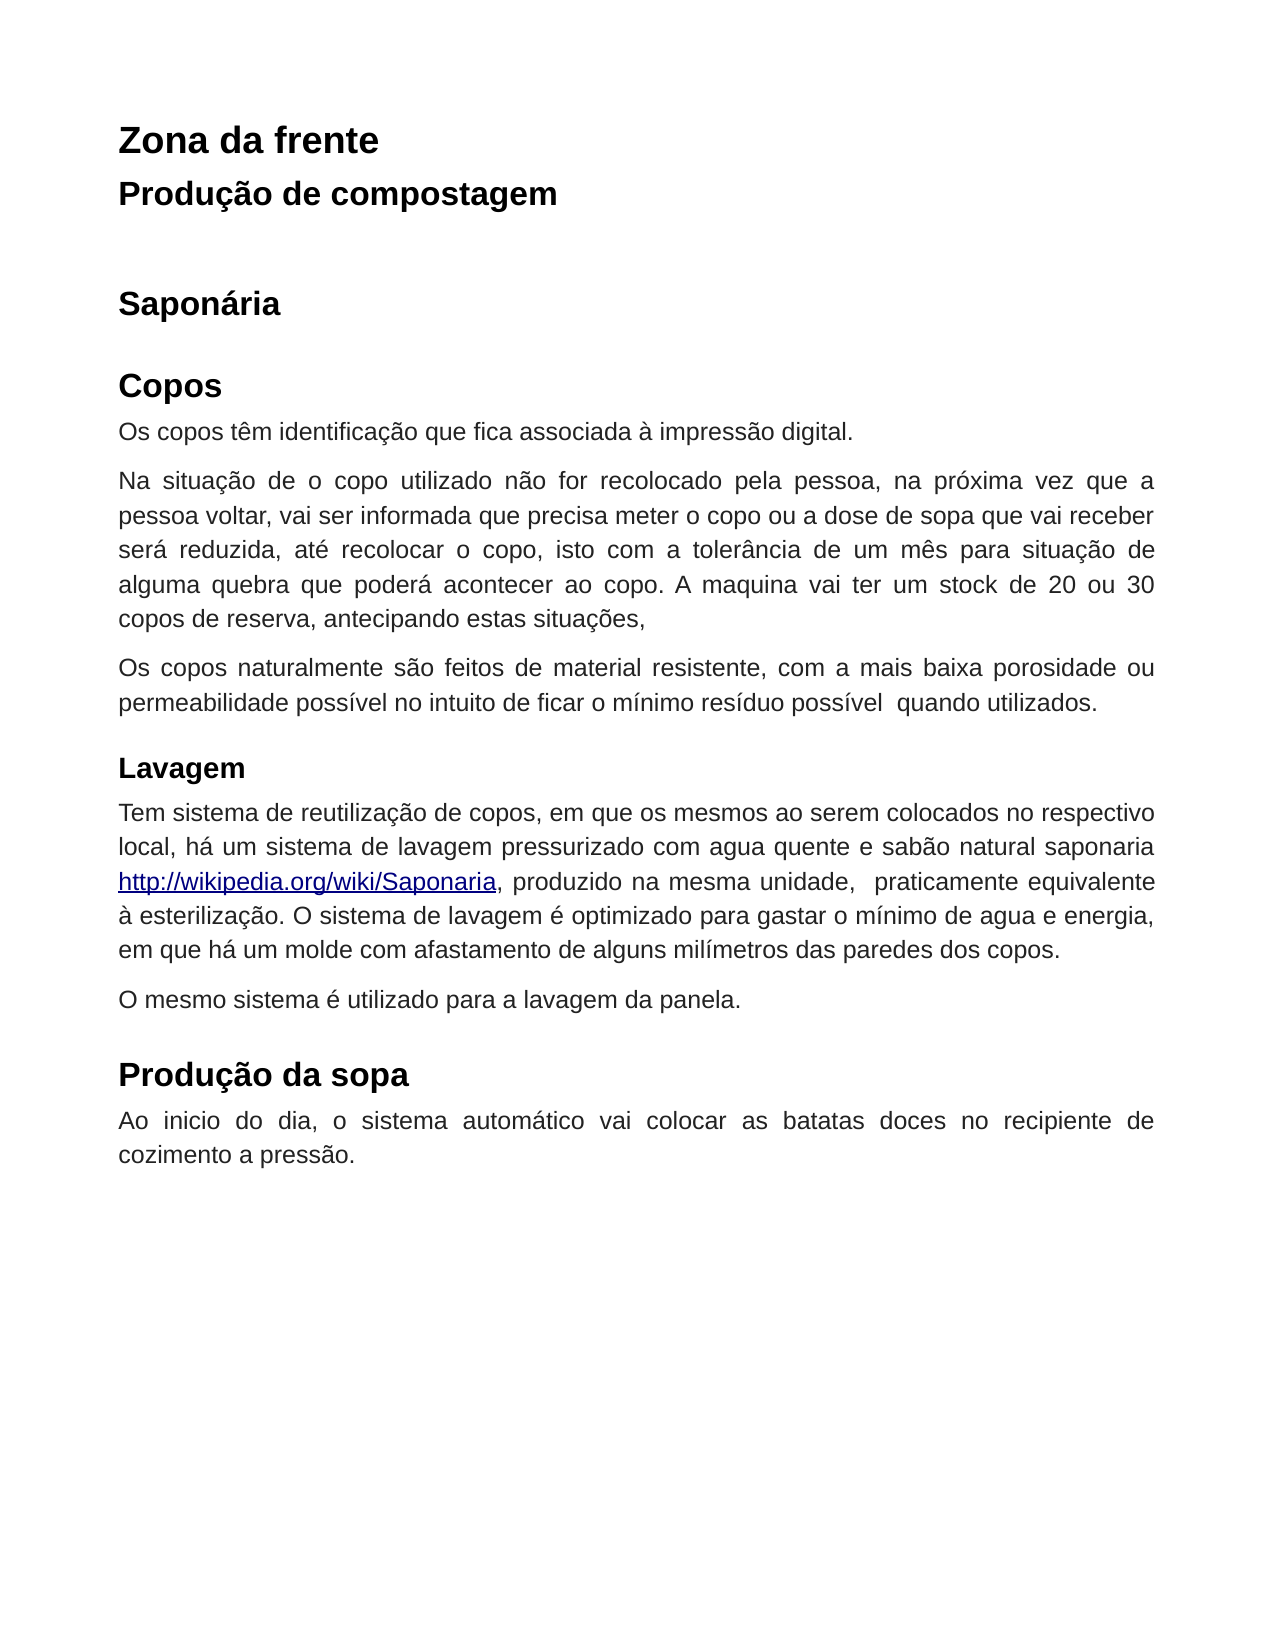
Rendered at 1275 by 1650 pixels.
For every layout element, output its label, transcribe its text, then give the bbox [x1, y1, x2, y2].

subtitle Produção da sopa [118, 1054, 1157, 1093]
subtitle Lavagem [118, 751, 1157, 785]
text Produção de compostagem [118, 174, 1157, 213]
subtitle Zona da frente [118, 118, 1157, 162]
text Na situação de o copo utilizado não for recolocado pela pessoa, na próxima vez que a pessoa voltar, vai ser informada que precisa meter o copo ou a dose de sopa que vai receber será reduzida, até recolocar o copo, isto com a tolerância de um mês para situação de alguma quebra que poderá acontecer ao copo. A maquina vai ter um stock de 20 ou 30 copos de reserva, antecipando estas situações, [118, 466, 1157, 633]
text Ao inicio do dia, o sistema automático vai colocar as batatas doces no recipiente de cozimento a pressão. [118, 1106, 1157, 1169]
text Tem sistema de reutilização de copos, em que os mesmos ao serem colocados no respectivo local, há um sistema de lavagem pressurizado com agua quente e sabão natural saponaria http://wikipedia.org/wiki/Saponaria, produzido na mesma unidade, praticamente equivalente à esterilização. O sistema de lavagem é optimizado para gastar o mínimo de agua e energia, em que há um molde com afastamento de alguns milímetros das paredes dos copos. [118, 798, 1157, 964]
text Os copos têm identificação que fica associada à impressão digital. [118, 417, 1157, 446]
text O mesmo sistema é utilizado para a lavagem da panela. [118, 984, 1157, 1013]
text Os copos naturalmente são feitos de material resistente, com a mais baixa porosidade ou permeabilidade possível no intuito de ficar o mínimo resíduo possível quando utilizados. [118, 653, 1157, 716]
text Saponária [118, 284, 1157, 323]
subtitle Copos [118, 366, 1157, 405]
